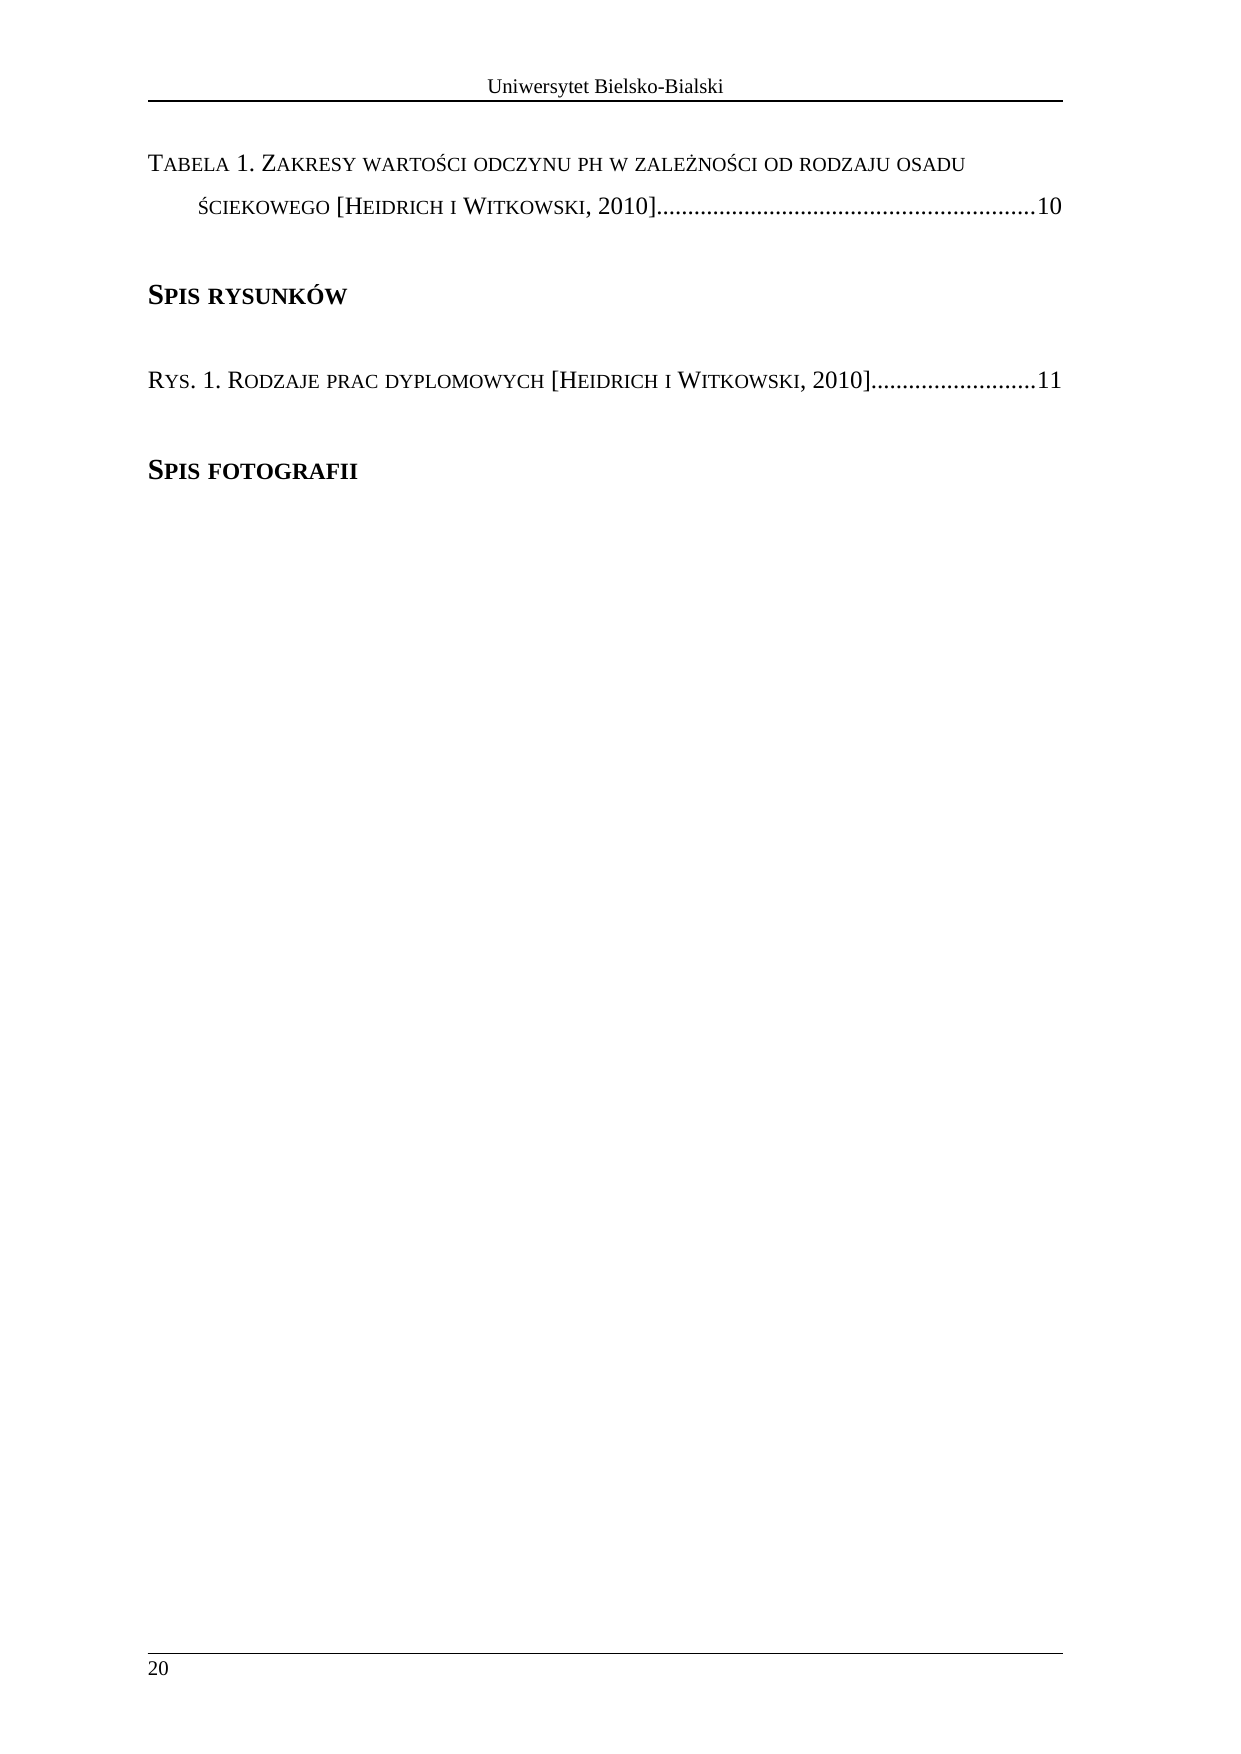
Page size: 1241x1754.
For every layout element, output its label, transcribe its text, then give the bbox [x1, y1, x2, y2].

subtitle Spis fotografii [148, 452, 1063, 485]
subtitle Spis rysunków [148, 277, 1063, 311]
text Tabela 1. Zakresy wartości odczynu ph w zależności od rodzaju osadu ściekowego [Heidrich i Witkowski, 2010]. 10 [148, 148, 1063, 219]
text Rys. 1. Rodzaje prac dyplomowych [Heidrich i Witkowski, 2010] 11 [148, 366, 1063, 394]
